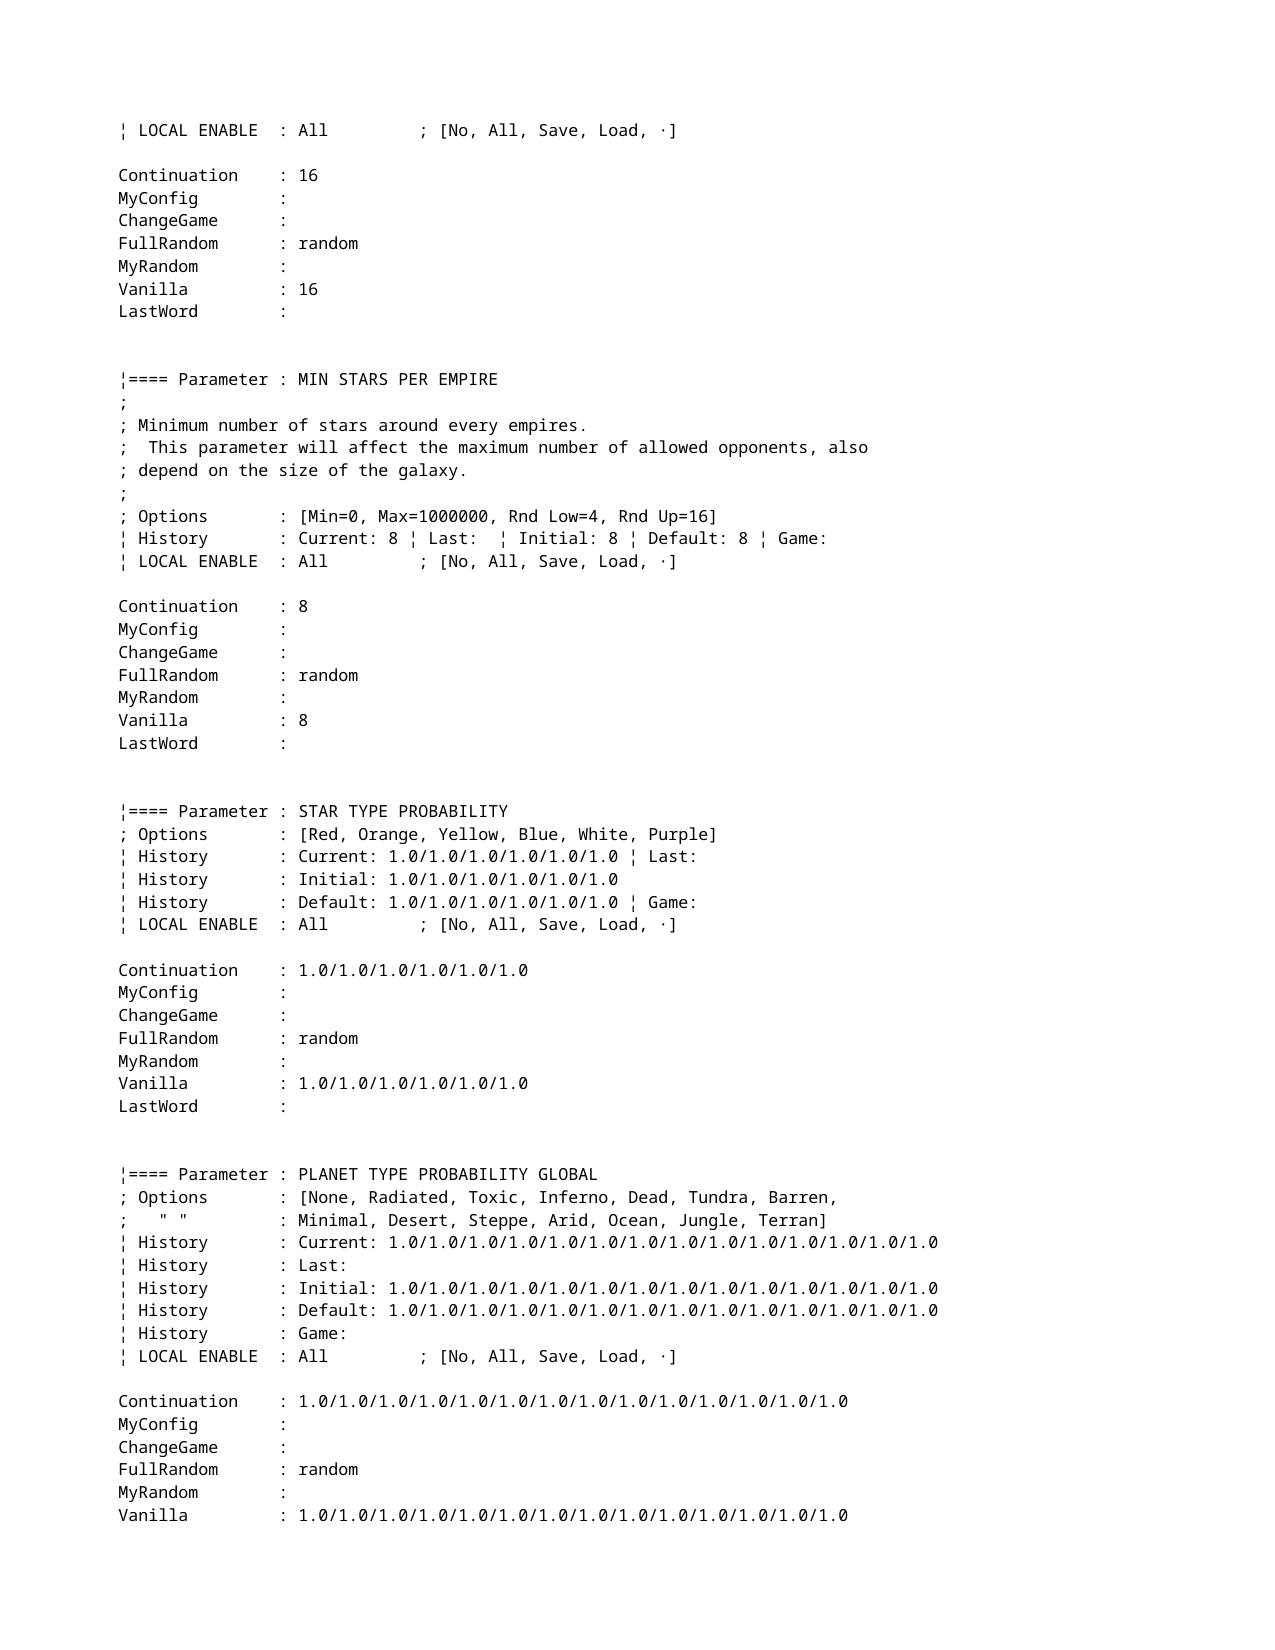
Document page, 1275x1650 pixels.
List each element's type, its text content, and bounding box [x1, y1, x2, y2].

text MyRandom : [118, 1481, 1157, 1503]
text ¦ History : Initial: 1.0/1.0/1.0/1.0/1.0/1.0/1.0/1.0/1.0/1.0/1.0/1.0/1.0/1.0 [118, 1276, 1157, 1299]
text ; Options : [Min=0, Max=1000000, Rnd Low=4, Rnd Up=16] [118, 504, 1157, 527]
text ChangeGame : [118, 1435, 1157, 1458]
text FullRandom : random [118, 663, 1157, 686]
text Vanilla : 1.0/1.0/1.0/1.0/1.0/1.0/1.0/1.0/1.0/1.0/1.0/1.0/1.0/1.0 [118, 1503, 1157, 1526]
text ¦ History : Current: 1.0/1.0/1.0/1.0/1.0/1.0 ¦ Last: [118, 845, 1157, 867]
text ; Options : [None, Radiated, Toxic, Inferno, Dead, Tundra, Barren, [118, 1185, 1157, 1208]
text ¦ History : Last: [118, 1253, 1157, 1276]
text LastWord : [118, 300, 1157, 322]
text ¦ LOCAL ENABLE : All ; [No, All, Save, Load, ·] [118, 549, 1157, 572]
text ChangeGame : [118, 1004, 1157, 1026]
text Continuation : 1.0/1.0/1.0/1.0/1.0/1.0 [118, 958, 1157, 981]
text Vanilla : 8 [118, 708, 1157, 731]
text LastWord : [118, 1094, 1157, 1117]
text MyConfig : [118, 981, 1157, 1004]
text FullRandom : random [118, 1026, 1157, 1049]
text ; This parameter will affect the maximum number of allowed opponents, also [118, 436, 1157, 459]
text ¦ LOCAL ENABLE : All ; [No, All, Save, Load, ·] [118, 1344, 1157, 1367]
text ; [118, 391, 1157, 413]
text Continuation : 1.0/1.0/1.0/1.0/1.0/1.0/1.0/1.0/1.0/1.0/1.0/1.0/1.0/1.0 [118, 1390, 1157, 1412]
text ; Options : [Red, Orange, Yellow, Blue, White, Purple] [118, 822, 1157, 845]
text ¦ LOCAL ENABLE : All ; [No, All, Save, Load, ·] [118, 913, 1157, 936]
text FullRandom : random [118, 1458, 1157, 1481]
text ¦==== Parameter : MIN STARS PER EMPIRE [118, 368, 1157, 391]
text ; " " : Minimal, Desert, Steppe, Arid, Ocean, Jungle, Terran] [118, 1208, 1157, 1231]
text ¦ History : Initial: 1.0/1.0/1.0/1.0/1.0/1.0 [118, 867, 1157, 890]
text MyRandom : [118, 1049, 1157, 1072]
text MyRandom : [118, 254, 1157, 277]
text ; Minimum number of stars around every empires. [118, 413, 1157, 436]
text MyConfig : [118, 186, 1157, 209]
text MyConfig : [118, 618, 1157, 640]
text ; depend on the size of the galaxy. [118, 459, 1157, 481]
text ¦ History : Current: 1.0/1.0/1.0/1.0/1.0/1.0/1.0/1.0/1.0/1.0/1.0/1.0/1.0/1.0 [118, 1231, 1157, 1253]
text MyConfig : [118, 1412, 1157, 1435]
text ; [118, 481, 1157, 504]
text ¦ History : Default: 1.0/1.0/1.0/1.0/1.0/1.0/1.0/1.0/1.0/1.0/1.0/1.0/1.0/1.0 [118, 1299, 1157, 1322]
text MyRandom : [118, 686, 1157, 708]
text Continuation : 16 [118, 163, 1157, 186]
text ¦ History : Default: 1.0/1.0/1.0/1.0/1.0/1.0 ¦ Game: [118, 890, 1157, 913]
text ¦ LOCAL ENABLE : All ; [No, All, Save, Load, ·] [118, 118, 1157, 141]
text Vanilla : 1.0/1.0/1.0/1.0/1.0/1.0 [118, 1072, 1157, 1094]
text ChangeGame : [118, 640, 1157, 663]
text Vanilla : 16 [118, 277, 1157, 300]
text Continuation : 8 [118, 595, 1157, 618]
text ¦==== Parameter : PLANET TYPE PROBABILITY GLOBAL [118, 1163, 1157, 1185]
text LastWord : [118, 731, 1157, 754]
text FullRandom : random [118, 232, 1157, 254]
text ¦ History : Game: [118, 1322, 1157, 1344]
text ChangeGame : [118, 209, 1157, 232]
text ¦==== Parameter : STAR TYPE PROBABILITY [118, 799, 1157, 822]
text ¦ History : Current: 8 ¦ Last: ¦ Initial: 8 ¦ Default: 8 ¦ Game: [118, 527, 1157, 549]
